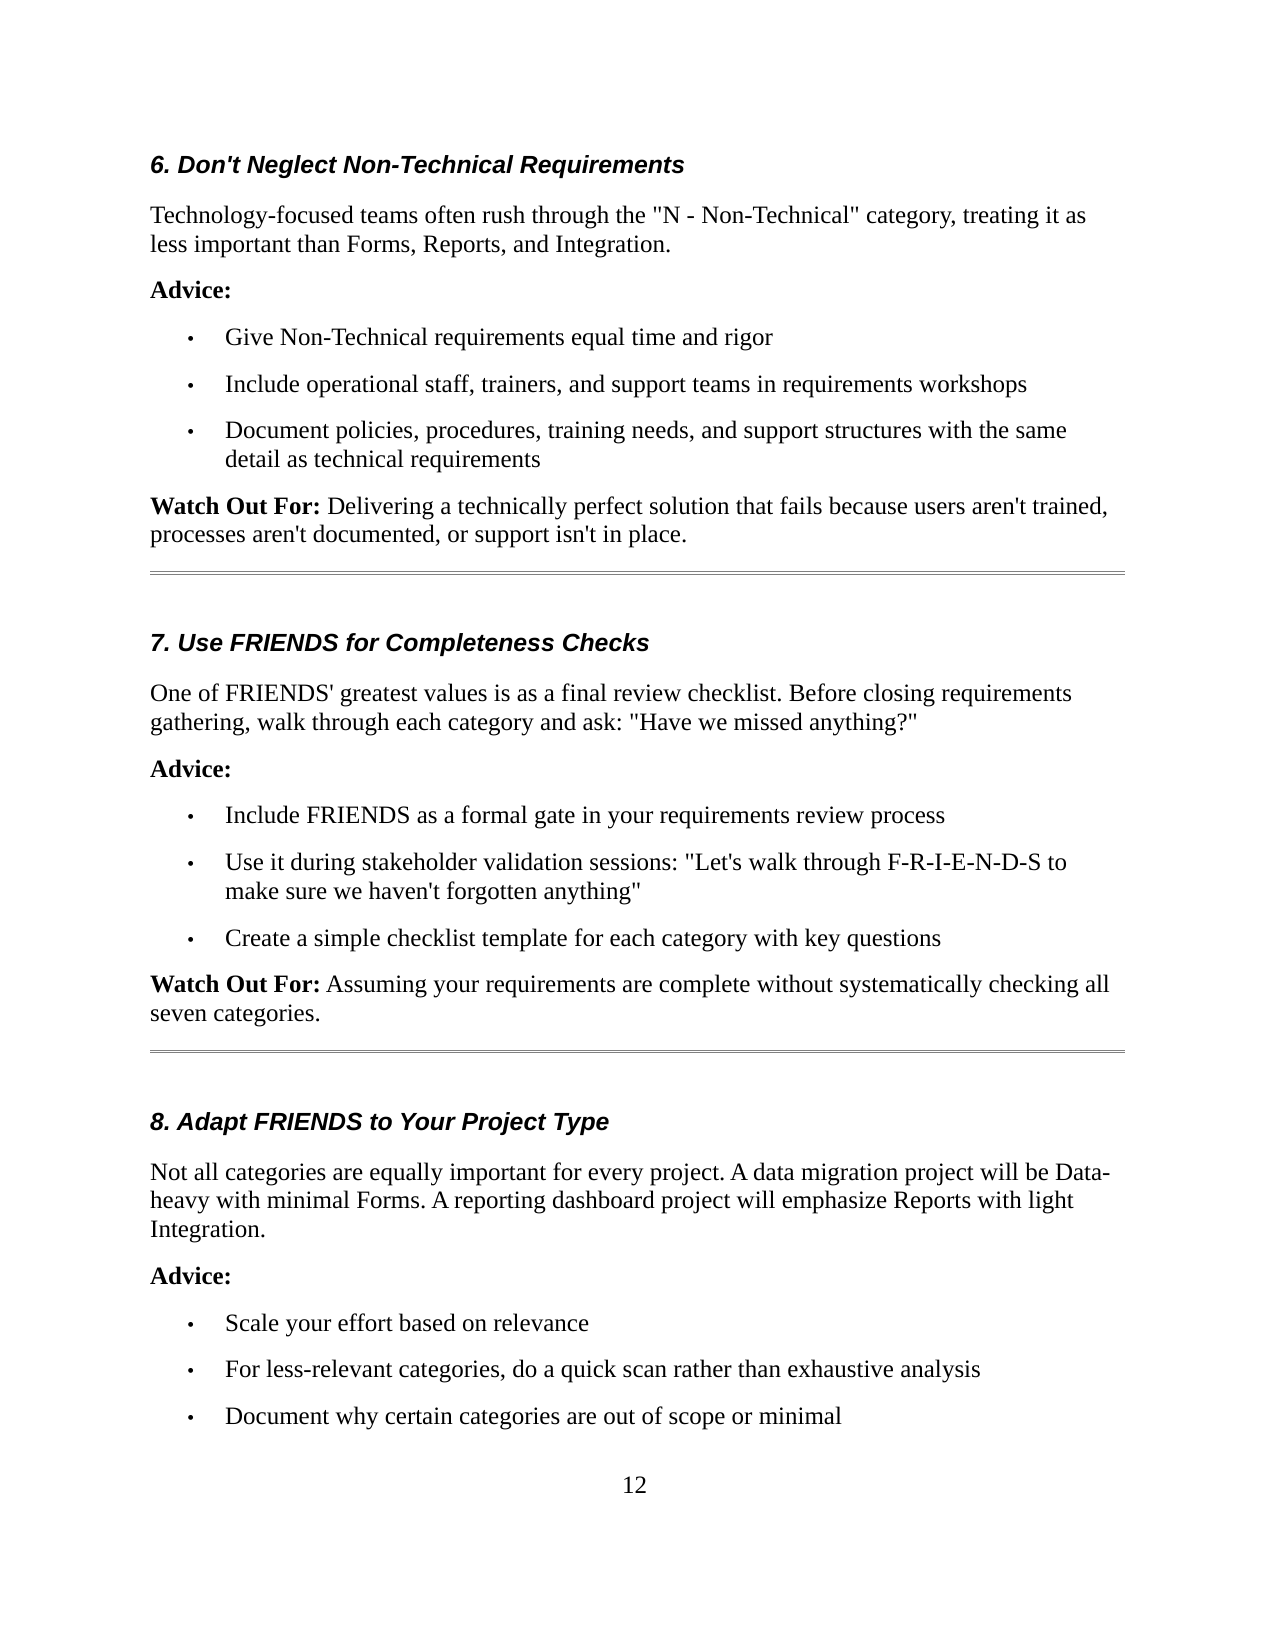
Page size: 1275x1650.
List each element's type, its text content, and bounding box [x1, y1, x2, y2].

text Advice: [150, 754, 1125, 783]
list Create a simple checklist template for each category with key questions [187, 923, 1125, 951]
list Include operational staff, trainers, and support teams in requirements workshops [187, 369, 1125, 397]
list Document policies, procedures, training needs, and support structures with the same detail as technical requirements [187, 415, 1125, 473]
list Include FRIENDS as a formal gate in your requirements review process [187, 801, 1125, 829]
list Give Non-Technical requirements equal time and rigor [187, 322, 1125, 351]
list Scale your effort based on relevance [187, 1308, 1125, 1336]
list Document why certain categories are out of scope or minimal [187, 1401, 1125, 1430]
text One of FRIENDS' greatest values is as a final review checklist. Before closing requirements gathering, walk through each category and ask: "Have we missed anything?" [150, 678, 1125, 736]
subtitle 7. Use FRIENDS for Completeness Checks [150, 628, 1125, 657]
list Use it during stakeholder validation sessions: "Let's walk through F-R-I-E-N-D-S to make sure we haven't forgotten anything" [187, 847, 1125, 905]
text Advice: [150, 275, 1125, 304]
text Advice: [150, 1261, 1125, 1290]
text Watch Out For: Delivering a technically perfect solution that fails because users aren't trained, processes aren't documented, or support isn't in place. [150, 491, 1125, 548]
text Watch Out For: Assuming your requirements are complete without systematically checking all seven categories. [150, 969, 1125, 1027]
subtitle 8. Adapt FRIENDS to Your Project Type [150, 1107, 1125, 1135]
subtitle 6. Don't Neglect Non-Technical Requirements [150, 150, 1125, 178]
list For less-relevant categories, do a quick scan rather than exhaustive analysis [187, 1354, 1125, 1383]
text Not all categories are equally important for every project. A data migration project will be Data-heavy with minimal Forms. A reporting dashboard project will emphasize Reports with light Integration. [150, 1157, 1125, 1243]
text Technology-focused teams often rush through the "N - Non-Technical" category, treating it as less important than Forms, Reports, and Integration. [150, 200, 1125, 257]
